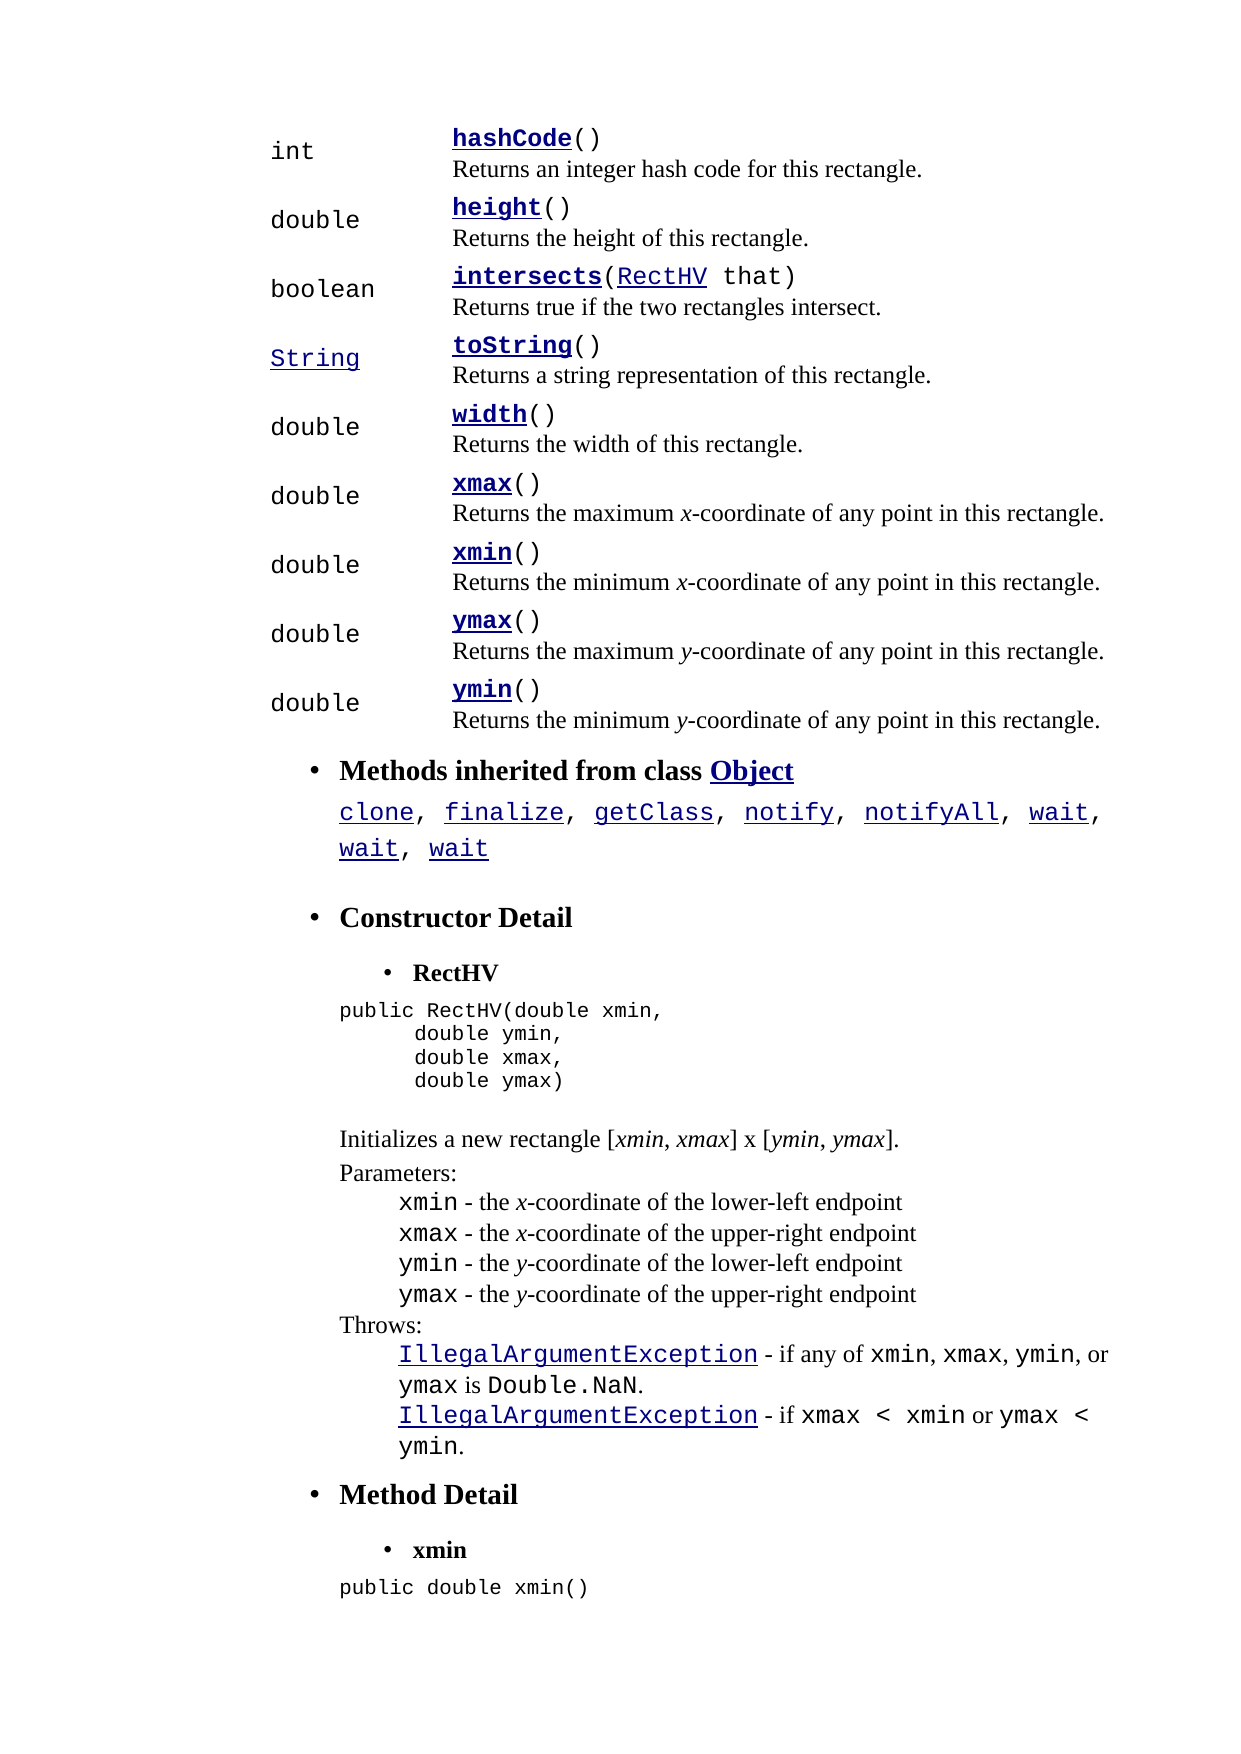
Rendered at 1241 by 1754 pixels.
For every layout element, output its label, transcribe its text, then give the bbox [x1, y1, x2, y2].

list Initializes a new rectangle [xmin, xmax] x [ymin, ymax]. [309, 1124, 1122, 1152]
subtitle xmin [383, 1536, 1122, 1564]
list IllegalArgumentException - if any of xmin, xmax, ymin, or ymax is Double.NaN. [369, 1339, 1122, 1401]
list ymax - the y-coordinate of the upper-right endpoint [369, 1279, 1122, 1310]
table_cell boolean [265, 256, 447, 325]
table_cell ymax() Returns the maximum y-coordinate of any point in this rectangle. [448, 601, 1122, 670]
subtitle Constructor Detail [309, 900, 1122, 933]
subtitle Parameters: [309, 1158, 1122, 1187]
subtitle RectHV [383, 958, 1122, 987]
table_cell double [265, 394, 447, 463]
subtitle Method Detail [309, 1477, 1122, 1511]
table_cell double [265, 670, 447, 739]
table_cell int [265, 118, 447, 187]
table_cell hashCode() Returns an integer hash code for this rectangle. [448, 118, 1122, 187]
list public RectHV(double xmin, [309, 999, 1122, 1023]
list xmax - the x-coordinate of the upper-right endpoint [369, 1218, 1122, 1248]
table_cell width() Returns the width of this rectangle. [448, 394, 1122, 463]
table_cell double [265, 532, 447, 601]
list double xmax, [309, 1047, 1122, 1071]
subtitle Throws: [309, 1310, 1122, 1339]
table_cell double [265, 601, 447, 670]
table_cell height() Returns the height of this rectangle. [448, 187, 1122, 256]
table_cell xmax() Returns the maximum x-coordinate of any point in this rectangle. [448, 463, 1122, 532]
table_cell intersects(RectHV that) Returns true if the two rectangles intersect. [448, 256, 1122, 325]
list ymin - the y-coordinate of the lower-left endpoint [369, 1248, 1122, 1279]
list IllegalArgumentException - if xmax < xmin or ymax < ymin. [369, 1401, 1122, 1462]
list double ymax) [309, 1071, 1122, 1094]
list public double xmin() [309, 1577, 1122, 1600]
subtitle Methods inherited from class Object [309, 753, 1122, 787]
table_cell String [265, 325, 447, 394]
table_cell toString() Returns a string representation of this rectangle. [448, 325, 1122, 394]
table_cell double [265, 187, 447, 256]
list clone, finalize, getClass, notify, notifyAll, wait, wait, wait [309, 799, 1122, 864]
table_cell xmin() Returns the minimum x-coordinate of any point in this rectangle. [448, 532, 1122, 601]
list xmin - the x-coordinate of the lower-left endpoint [369, 1187, 1122, 1218]
table_cell ymin() Returns the minimum y-coordinate of any point in this rectangle. [448, 670, 1122, 739]
table_cell double [265, 463, 447, 532]
list double ymin, [309, 1023, 1122, 1047]
